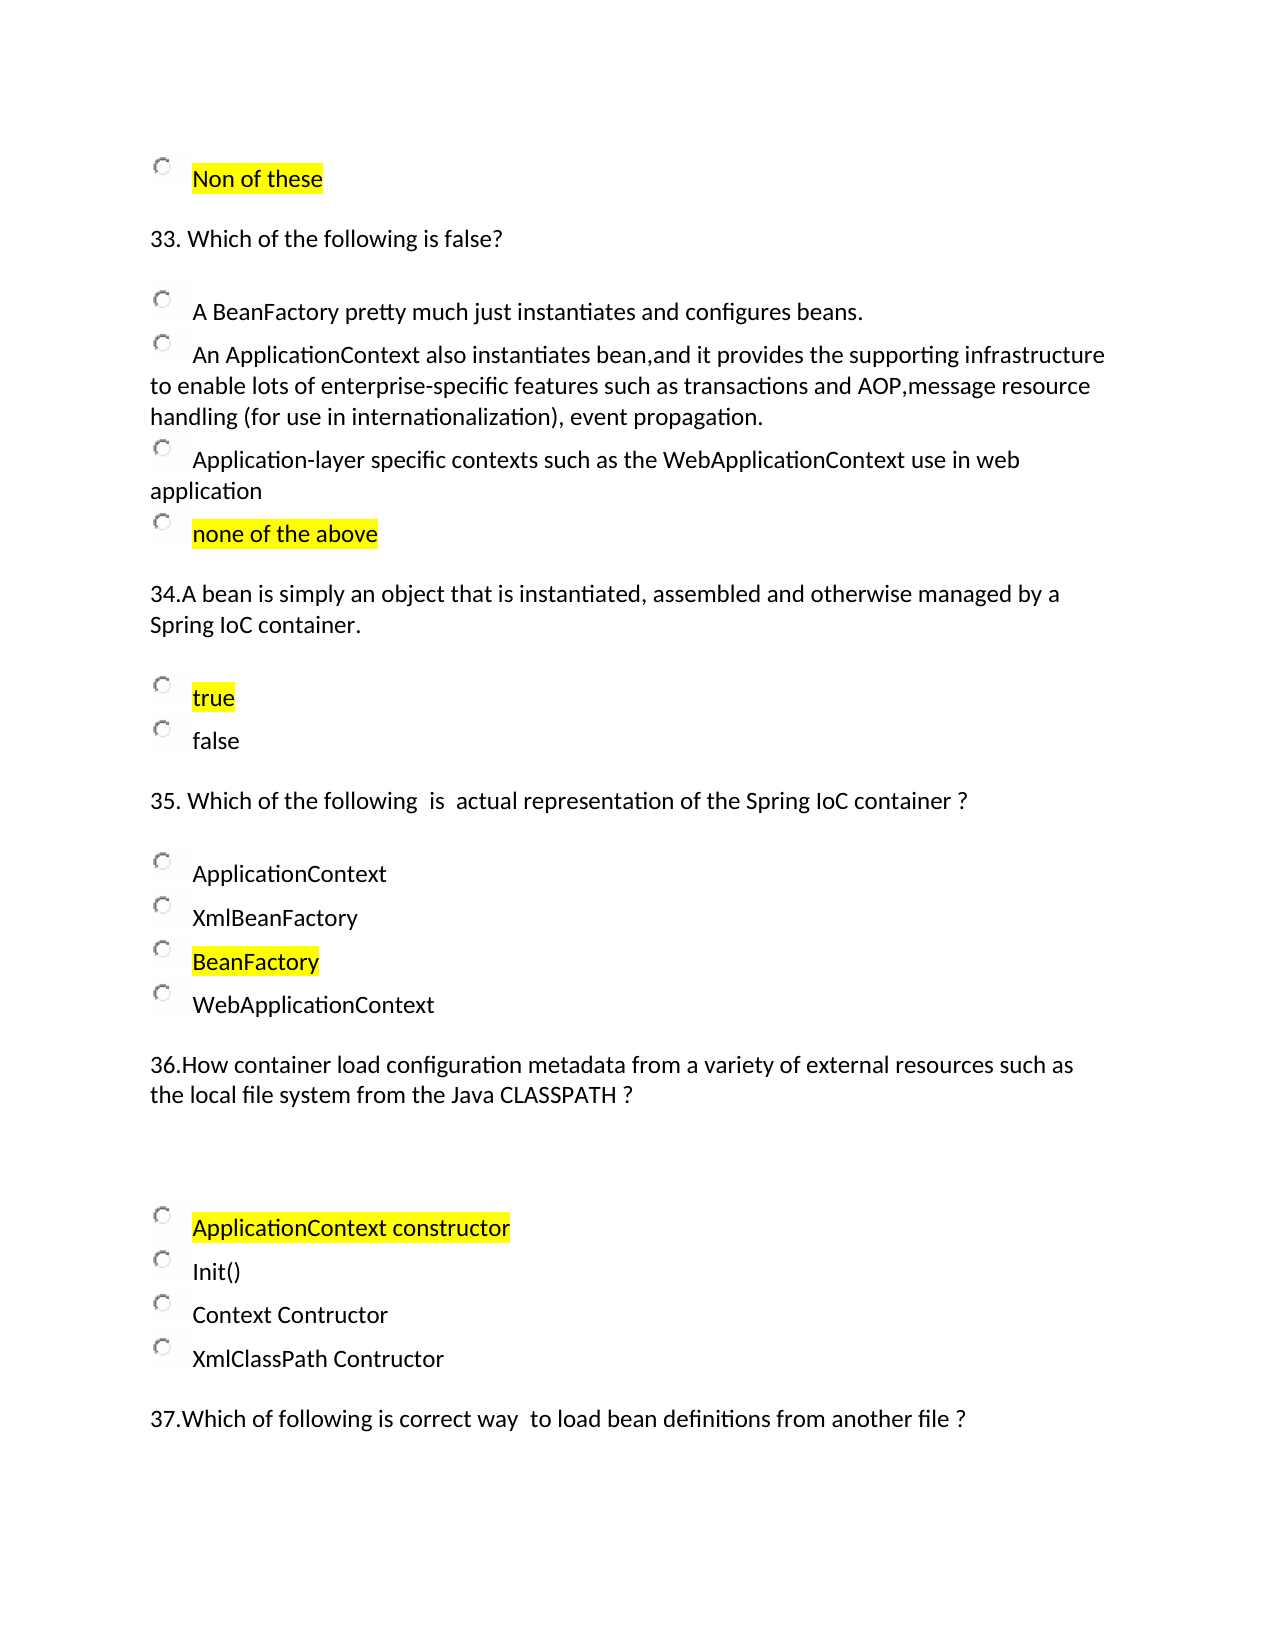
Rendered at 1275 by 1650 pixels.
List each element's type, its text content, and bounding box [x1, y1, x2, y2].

picture [150, 150, 193, 188]
text 37.Which of following is correct way to load bean definitions from another file ? [150, 1403, 1125, 1434]
picture [150, 282, 193, 321]
picture [150, 505, 193, 543]
picture [150, 888, 193, 927]
picture [150, 431, 193, 469]
picture [150, 976, 193, 1014]
text Context Contructor [150, 1286, 1125, 1330]
text Application-layer specific contexts such as the WebApplicationContext use in web application [150, 431, 1125, 505]
picture [150, 1242, 193, 1281]
picture [150, 712, 193, 750]
picture [150, 932, 193, 970]
text ApplicationContext constructor [150, 1199, 1125, 1243]
picture [150, 668, 193, 706]
text Init() [150, 1243, 1125, 1286]
picture [150, 1286, 193, 1324]
text BeanFactory [150, 932, 1125, 976]
text 35. Which of the following is actual representation of the Spring IoC container ? [150, 785, 1125, 816]
text An ApplicationContext also instantiates bean,and it provides the supporting infrastructure to enable lots of enterprise-specific features such as transactions and AOP,message resource handling (for use in internationalization), event propagation. [150, 326, 1125, 431]
text Non of these [150, 150, 1125, 194]
text XmlClassPath Contructor [150, 1330, 1125, 1374]
text 36.How container load configuration metadata from a variety of external resources such as the local file system from the Java CLASSPATH ? [150, 1049, 1125, 1110]
text WebApplicationContext [150, 976, 1125, 1020]
text XmlBeanFactory [150, 889, 1125, 932]
picture [150, 326, 193, 364]
text A BeanFactory pretty much just instantiates and configures beans. [150, 283, 1125, 326]
picture [150, 1198, 193, 1237]
text false [150, 712, 1125, 756]
text true [150, 668, 1125, 712]
picture [150, 1330, 193, 1368]
text 34.A bean is simply an object that is instantiated, assembled and otherwise managed by a Spring IoC container. [150, 578, 1125, 639]
text none of the above [150, 505, 1125, 549]
text ApplicationContext [150, 845, 1125, 889]
picture [150, 845, 193, 883]
text 33. Which of the following is false? [150, 223, 1125, 253]
